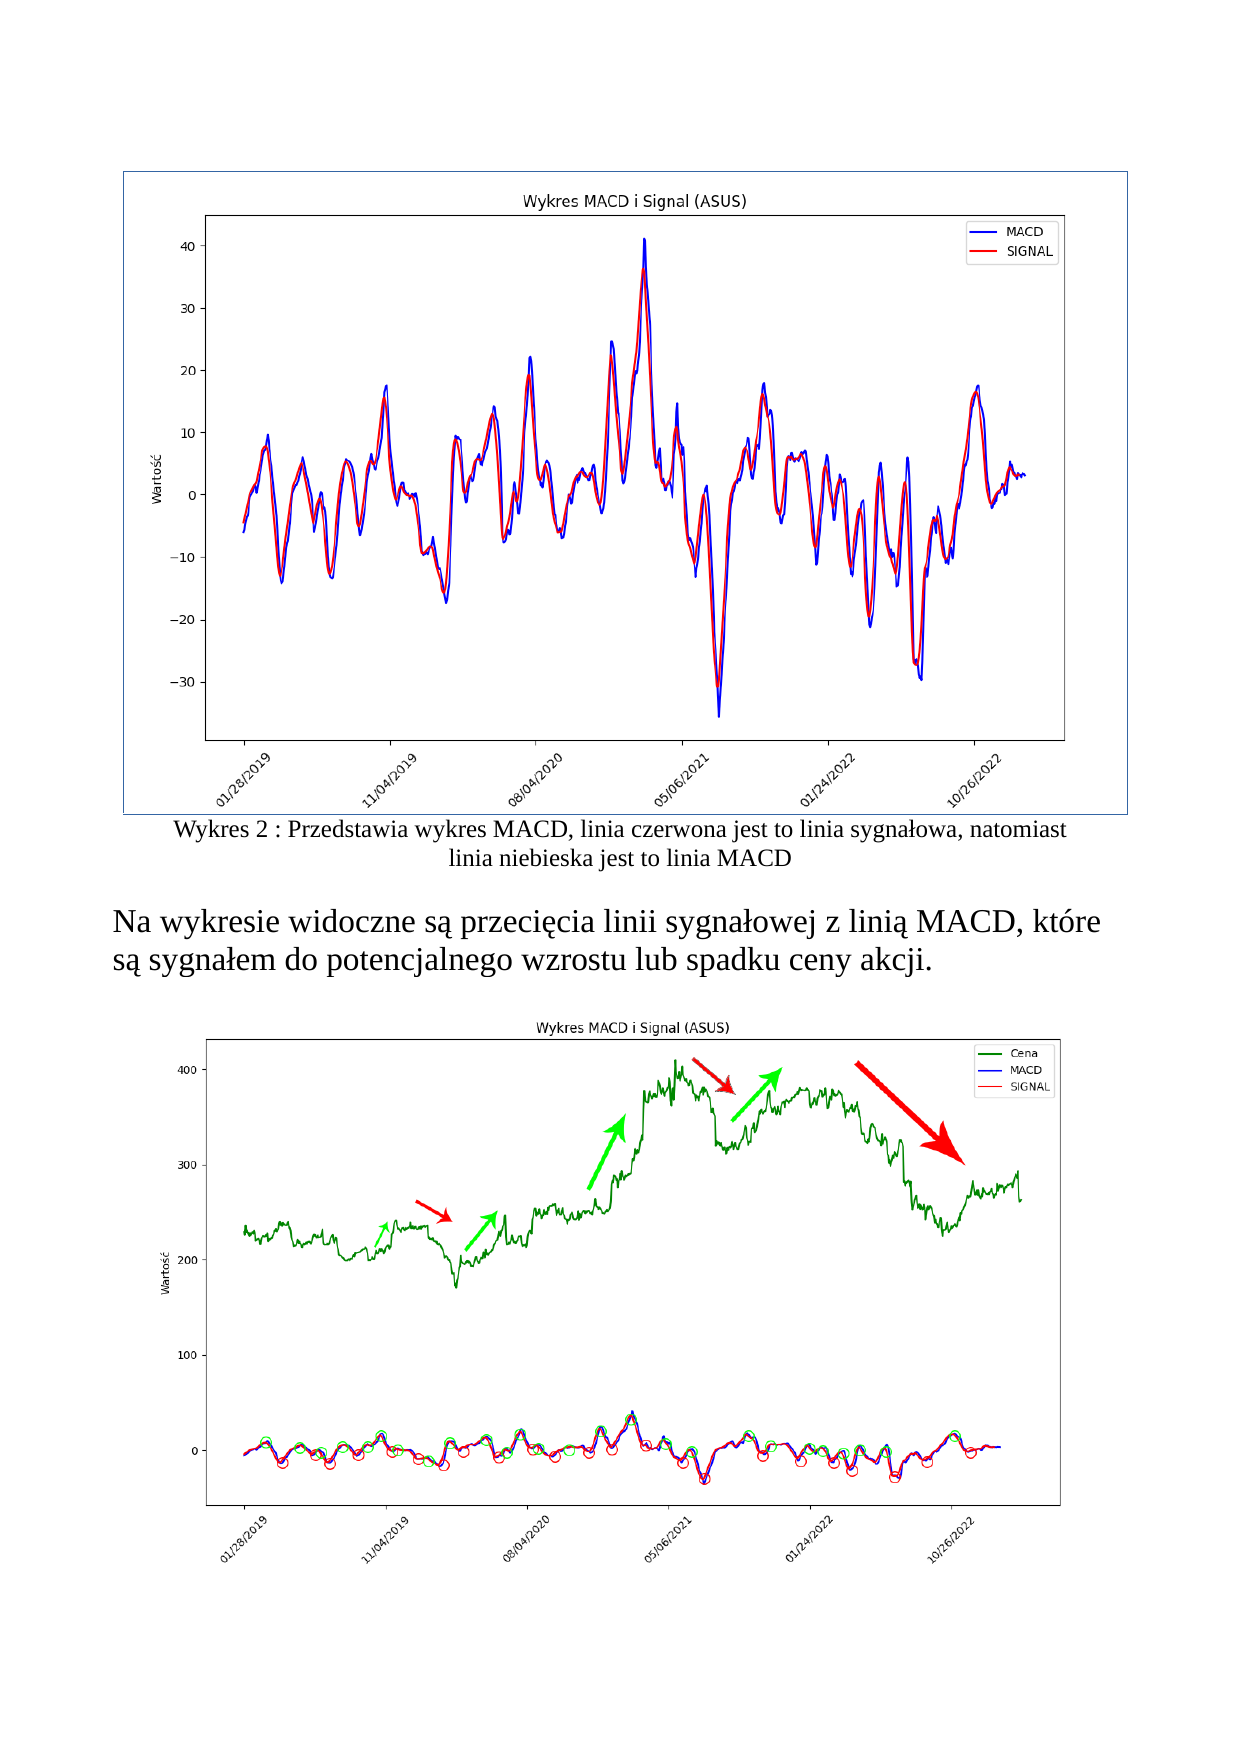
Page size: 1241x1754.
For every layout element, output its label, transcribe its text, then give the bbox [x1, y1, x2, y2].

text linia niebieska jest to linia MACD [112, 843, 1128, 872]
picture [112, 977, 1128, 1565]
picture [112, 150, 1128, 815]
text Na wykresie widoczne są przecięcia linii sygnałowej z linią MACD, które są sygnałem do potencjalnego wzrostu lub spadku ceny akcji. [112, 901, 1128, 977]
text Wykres 2 : Przedstawia wykres MACD, linia czerwona jest to linia sygnałowa, natomiast [112, 815, 1128, 843]
